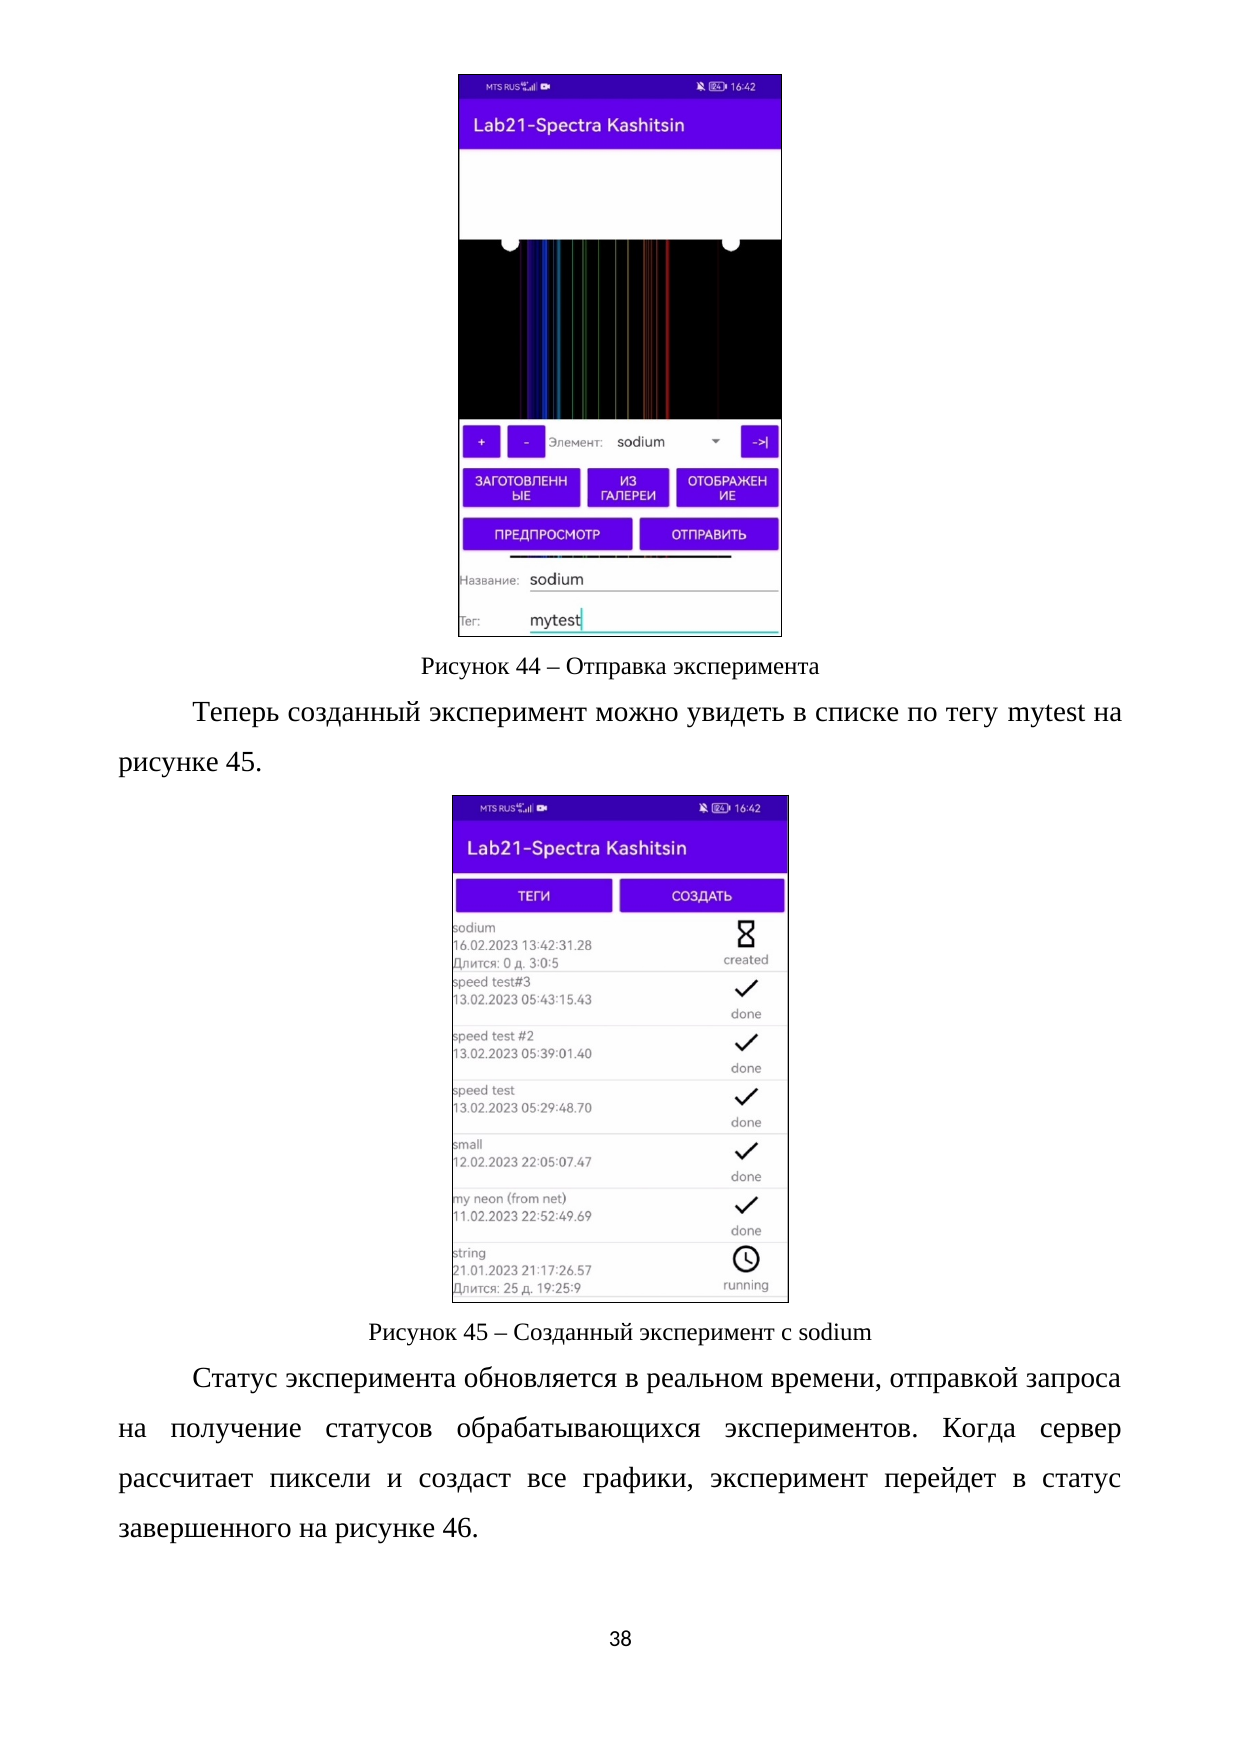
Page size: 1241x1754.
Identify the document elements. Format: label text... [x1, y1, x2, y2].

text Рисунок 44 – Отправка эксперимента [118, 651, 1122, 679]
text Теперь созданный эксперимент можно увидеть в списке по тегу mytest на рисунке 45. [118, 694, 1122, 778]
text Рисунок 45 – Созданный эксперимент с sodium [118, 1317, 1122, 1345]
text Статус эксперимента обновляется в реальном времени, отправкой запроса на получение статусов обрабатывающихся экспериментов. Когда сервер рассчитает пиксели и создаст все графики, эксперимент перейдет в статус завершенного на рисунке 46. [118, 1360, 1122, 1544]
